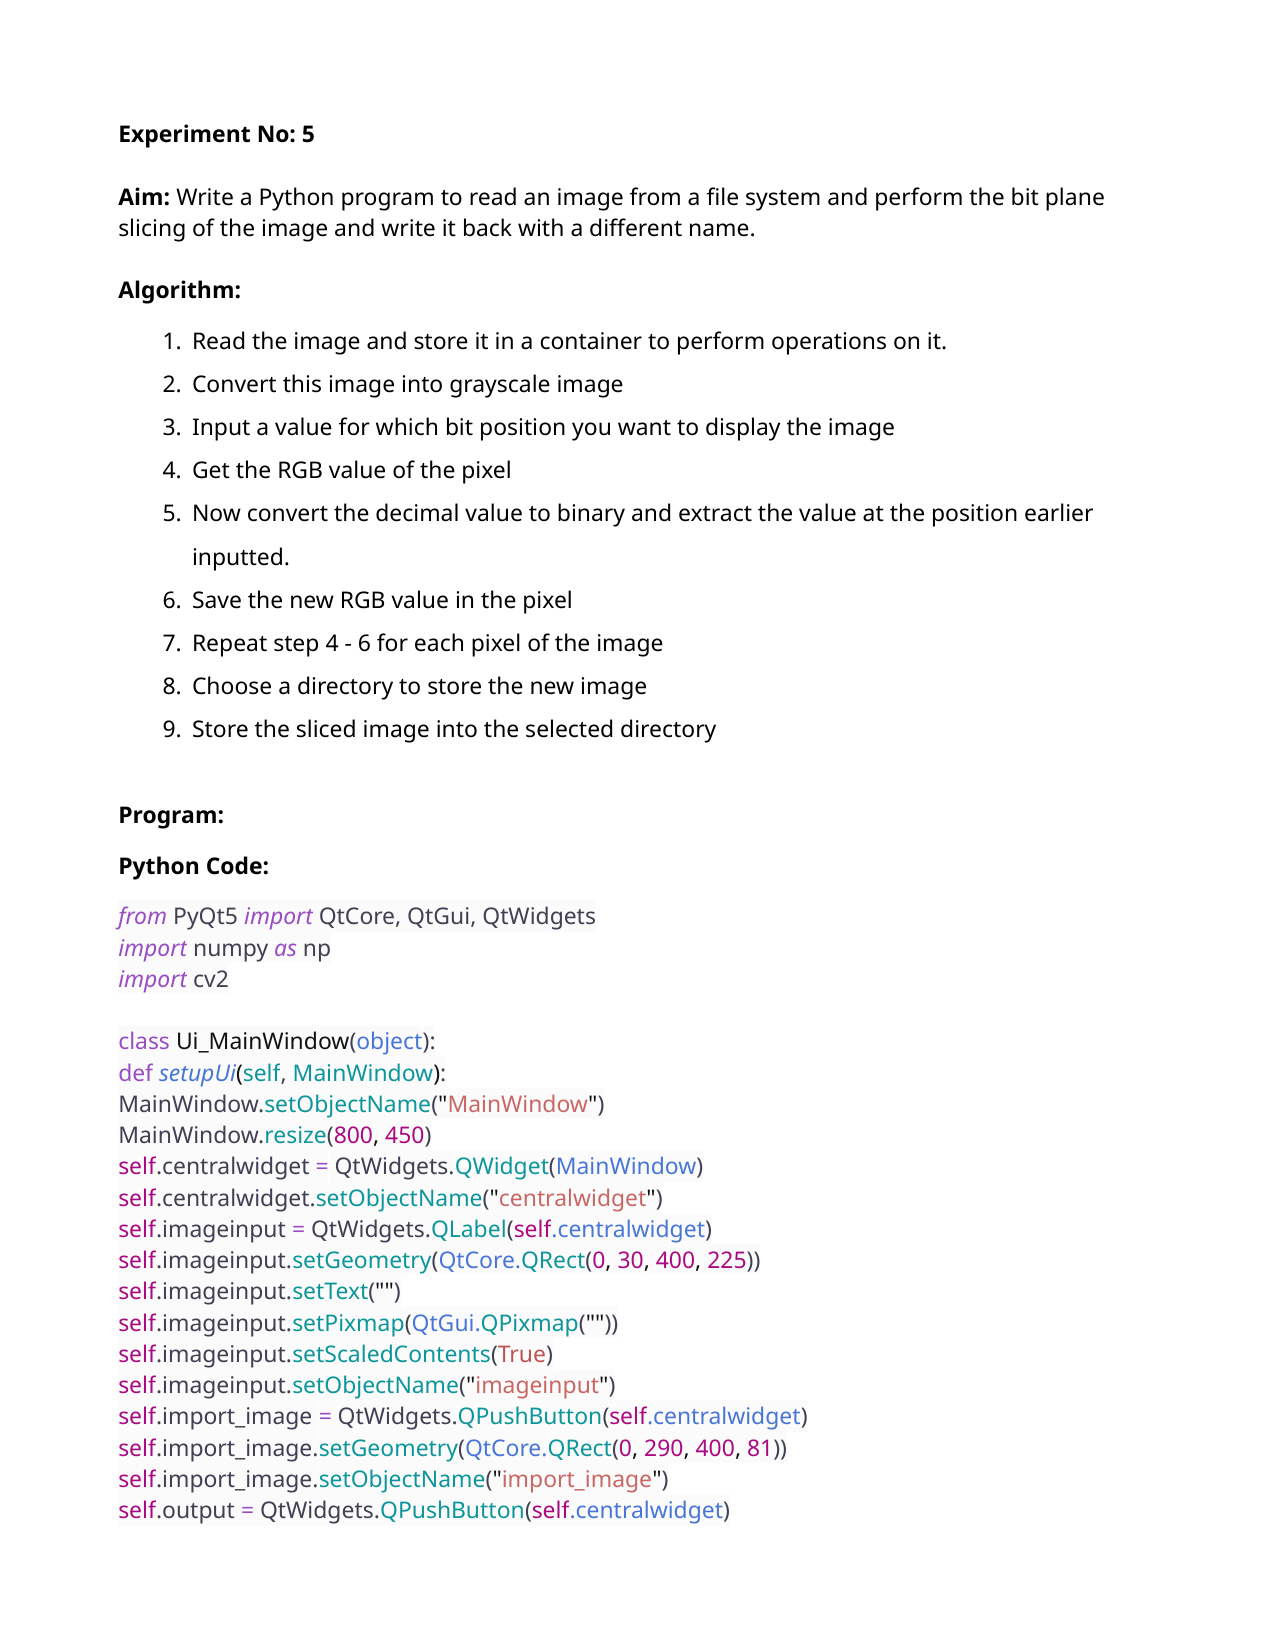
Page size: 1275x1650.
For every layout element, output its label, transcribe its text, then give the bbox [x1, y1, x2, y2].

text Aim: Write a Python program to read an image from a file system and perform the bit plane slicing of the image and write it back with a different name. [118, 181, 1157, 243]
list Save the new RGB value in the pixel [162, 584, 1157, 615]
text self.imageinput.setScaledContents(True) [118, 1338, 1157, 1369]
list Read the image and store it in a container to perform operations on it. [162, 325, 1157, 356]
list Convert this image into grayscale image [162, 368, 1157, 399]
text self.centralwidget = QtWidgets.QWidget(MainWindow) [118, 1150, 1157, 1182]
list Get the RGB value of the pixel [162, 454, 1157, 486]
text Program: [118, 799, 1157, 831]
text from PyQt5 import QtCore, QtGui, QtWidgets [118, 900, 1157, 932]
list Input a value for which bit position you want to display the image [162, 411, 1157, 442]
list Choose a directory to store the new image [162, 670, 1153, 701]
text MainWindow.setObjectName("MainWindow") [118, 1088, 1157, 1119]
text Experiment No: 5 [118, 118, 1157, 149]
text self.output = QtWidgets.QPushButton(self.centralwidget) [118, 1494, 1157, 1525]
text class Ui_MainWindow(object): [118, 1025, 1157, 1057]
text self.imageinput.setGeometry(QtCore.QRect(0, 30, 400, 225)) [118, 1244, 1157, 1275]
text MainWindow.resize(800, 450) [118, 1119, 1157, 1150]
text def setupUi(self, MainWindow): [118, 1057, 1157, 1088]
text self.imageinput.setText("") [118, 1275, 1157, 1307]
text self.imageinput.setPixmap(QtGui.QPixmap("")) [118, 1307, 1157, 1338]
text self.centralwidget.setObjectName("centralwidget") [118, 1182, 1157, 1213]
text Algorithm: [118, 274, 1157, 306]
text Python Code: [118, 850, 1157, 881]
text import cv2 [118, 963, 1157, 994]
list Store the sliced image into the selected directory [162, 713, 1153, 744]
text self.imageinput = QtWidgets.QLabel(self.centralwidget) [118, 1213, 1157, 1244]
text import numpy as np [118, 932, 1157, 963]
text self.import_image.setGeometry(QtCore.QRect(0, 290, 400, 81)) [118, 1432, 1157, 1463]
text self.imageinput.setObjectName("imageinput") [118, 1369, 1157, 1400]
list Now convert the decimal value to binary and extract the value at the position earlier inputted. [162, 497, 1157, 572]
text self.import_image.setObjectName("import_image") [118, 1463, 1157, 1494]
text self.import_image = QtWidgets.QPushButton(self.centralwidget) [118, 1400, 1157, 1432]
list Repeat step 4 - 6 for each pixel of the image [162, 627, 1153, 658]
